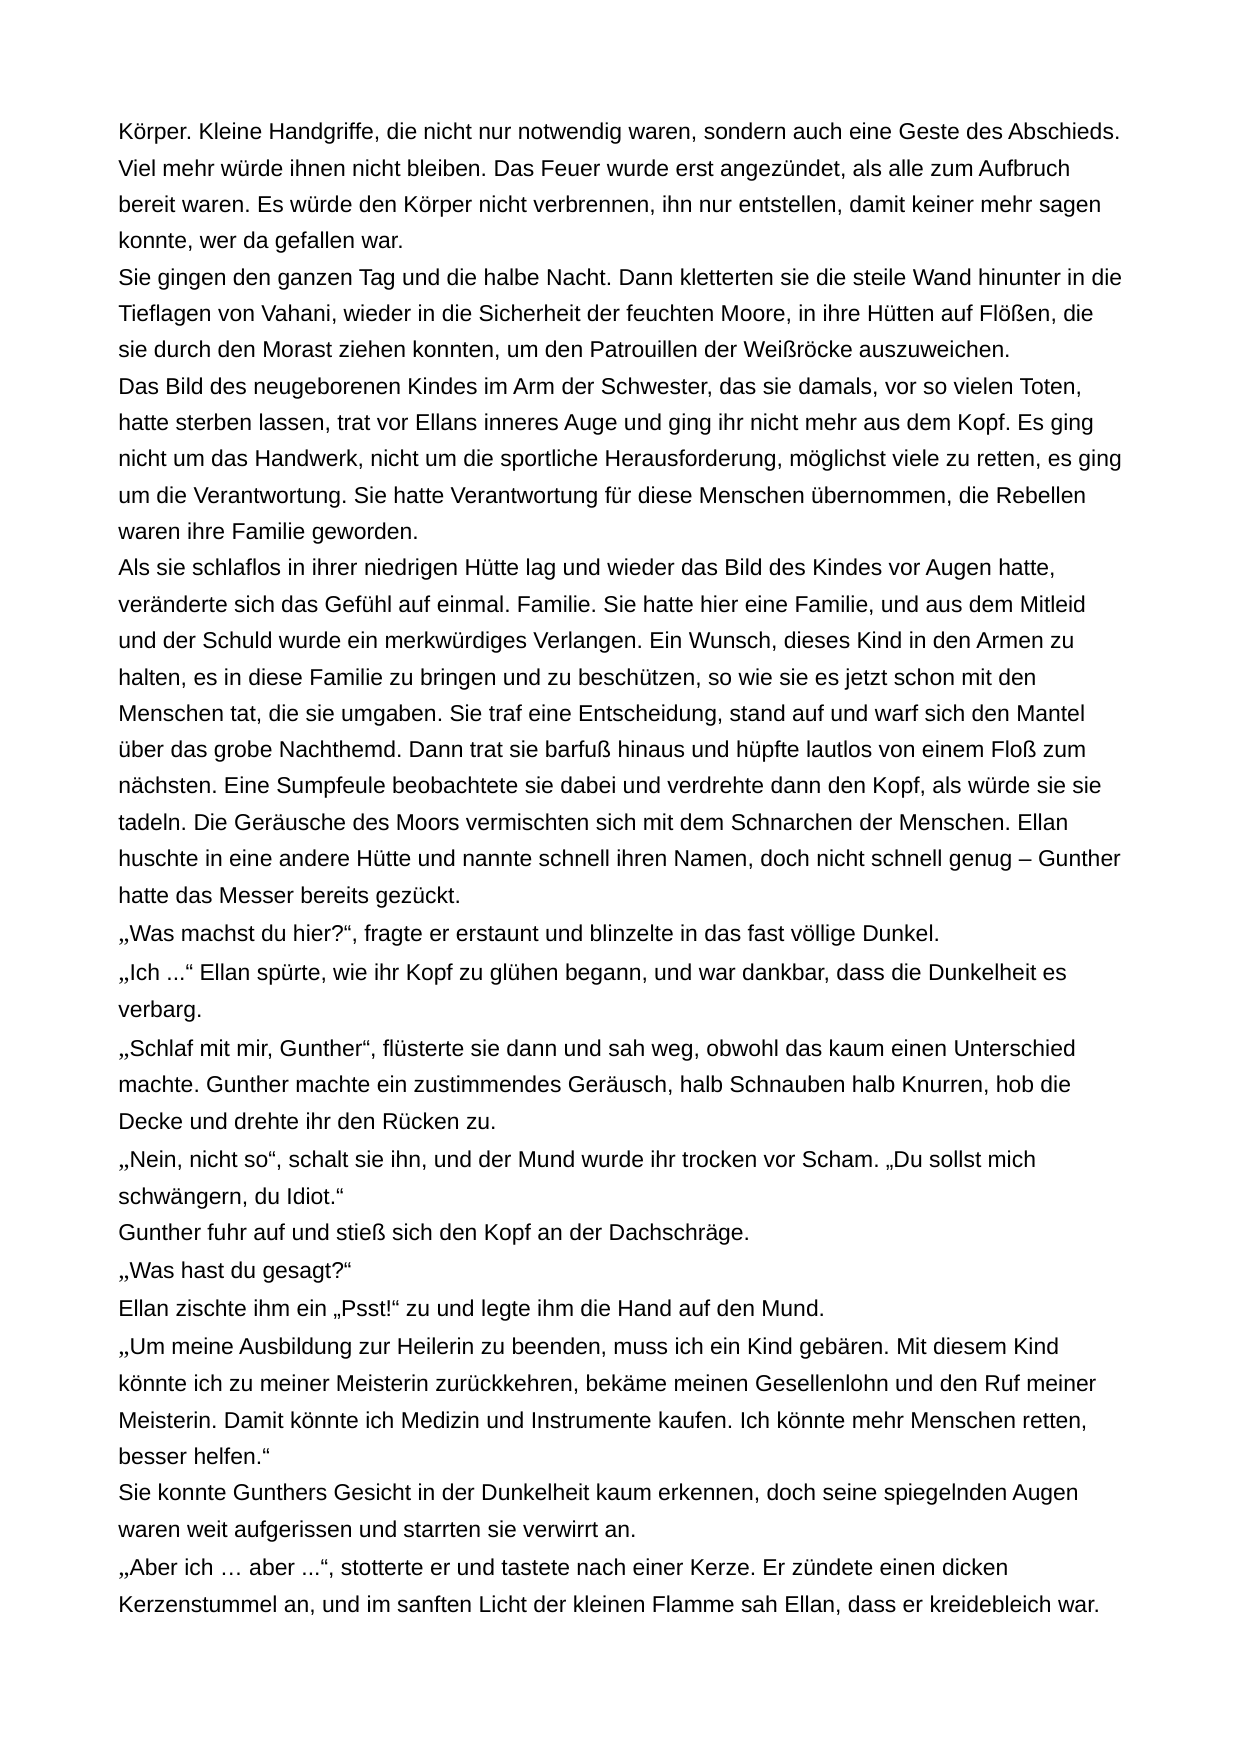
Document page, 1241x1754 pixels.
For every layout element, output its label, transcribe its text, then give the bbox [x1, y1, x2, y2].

text Als sie schlaflos in ihrer niedrigen Hütte lag und wieder das Bild des Kindes vor Augen hatte, veränderte sich das Gefühl auf einmal. Familie. Sie hatte hier eine Familie, und aus dem Mitleid und der Schuld wurde ein merkwürdiges Verlangen. Ein Wunsch, dieses Kind in den Armen zu halten, es in diese Familie zu bringen und zu beschützen, so wie sie es jetzt schon mit den Menschen tat, die sie umgaben. Sie traf eine Entscheidung, stand auf und warf sich den Mantel über das grobe Nachthemd. Dann trat sie barfuß hinaus und hüpfte lautlos von einem Floß zum nächsten. Eine Sumpfeule beobachtete sie dabei und verdrehte dann den Kopf, als würde sie sie tadeln. Die Geräusche des Moors vermischten sich mit dem Schnarchen der Menschen. Ellan huschte in eine andere Hütte und nannte schnell ihren Namen, doch nicht schnell genug – Gunther hatte das Messer bereits gezückt. [118, 554, 1122, 908]
text Körper. Kleine Handgriffe, die nicht nur notwendig waren, sondern auch eine Geste des Abschieds. Viel mehr würde ihnen nicht bleiben. Das Feuer wurde erst angezündet, als alle zum Aufbruch bereit waren. Es würde den Körper nicht verbrennen, ihn nur entstellen, damit keiner mehr sagen konnte, wer da gefallen war. [118, 118, 1122, 253]
text Sie konnte Gunthers Gesicht in der Dunkelheit kaum erkennen, doch seine spiegelnden Augen waren weit aufgerissen und starrten sie verwirrt an. [118, 1479, 1122, 1542]
text Ellan zischte ihm ein „Psst!“ zu und legte ihm die Hand auf den Mund. [118, 1295, 1122, 1321]
text „Was machst du hier?“, fragte er erstaunt und blinzelte in das fast völlige Dunkel. [118, 918, 1122, 947]
text Gunther fuhr auf und stieß sich den Kopf an der Dachschräge. [118, 1219, 1122, 1246]
text „Ich ...“ Ellan spürte, wie ihr Kopf zu glühen begann, und war dankbar, dass die Dunkelheit es verbarg. [118, 957, 1122, 1023]
text „Aber ich … aber ...“, stotterte er und tastete nach einer Kerze. Er zündete einen dicken Kerzenstummel an, und im sanften Licht der kleinen Flamme sah Ellan, dass er kreidebleich war. [118, 1552, 1122, 1617]
text „Nein, nicht so“, schalt sie ihn, und der Mund wurde ihr trocken vor Scham. „Du sollst mich schwängern, du Idiot.“ [118, 1144, 1122, 1209]
text „Schlaf mit mir, Gunther“, flüsterte sie dann und sah weg, obwohl das kaum einen Unterschied machte. Gunther machte ein zustimmendes Geräusch, halb Schnauben halb Knurren, hob die Decke und drehte ihr den Rücken zu. [118, 1033, 1122, 1134]
text „Was hast du gesagt?“ [118, 1256, 1122, 1284]
text Das Bild des neugeborenen Kindes im Arm der Schwester, das sie damals, vor so vielen Toten, hatte sterben lassen, trat vor Ellans inneres Auge und ging ihr nicht mehr aus dem Kopf. Es ging nicht um das Handwerk, nicht um die sportliche Herausforderung, möglichst viele zu retten, es ging um die Verantwortung. Sie hatte Verantwortung für diese Menschen übernommen, die Rebellen waren ihre Familie geworden. [118, 373, 1122, 544]
text Sie gingen den ganzen Tag und die halbe Nacht. Dann kletterten sie die steile Wand hinunter in die Tieflagen von Vahani, wieder in die Sicherheit der feuchten Moore, in ihre Hütten auf Flößen, die sie durch den Morast ziehen konnten, um den Patrouillen der Weißröcke auszuweichen. [118, 263, 1122, 363]
text „Um meine Ausbildung zur Heilerin zu beenden, muss ich ein Kind gebären. Mit diesem Kind könnte ich zu meiner Meisterin zurückkehren, bekäme meinen Gesellenlohn und den Ruf meiner Meisterin. Damit könnte ich Medizin und Instrumente kaufen. Ich könnte mehr Menschen retten, besser helfen.“ [118, 1331, 1122, 1469]
